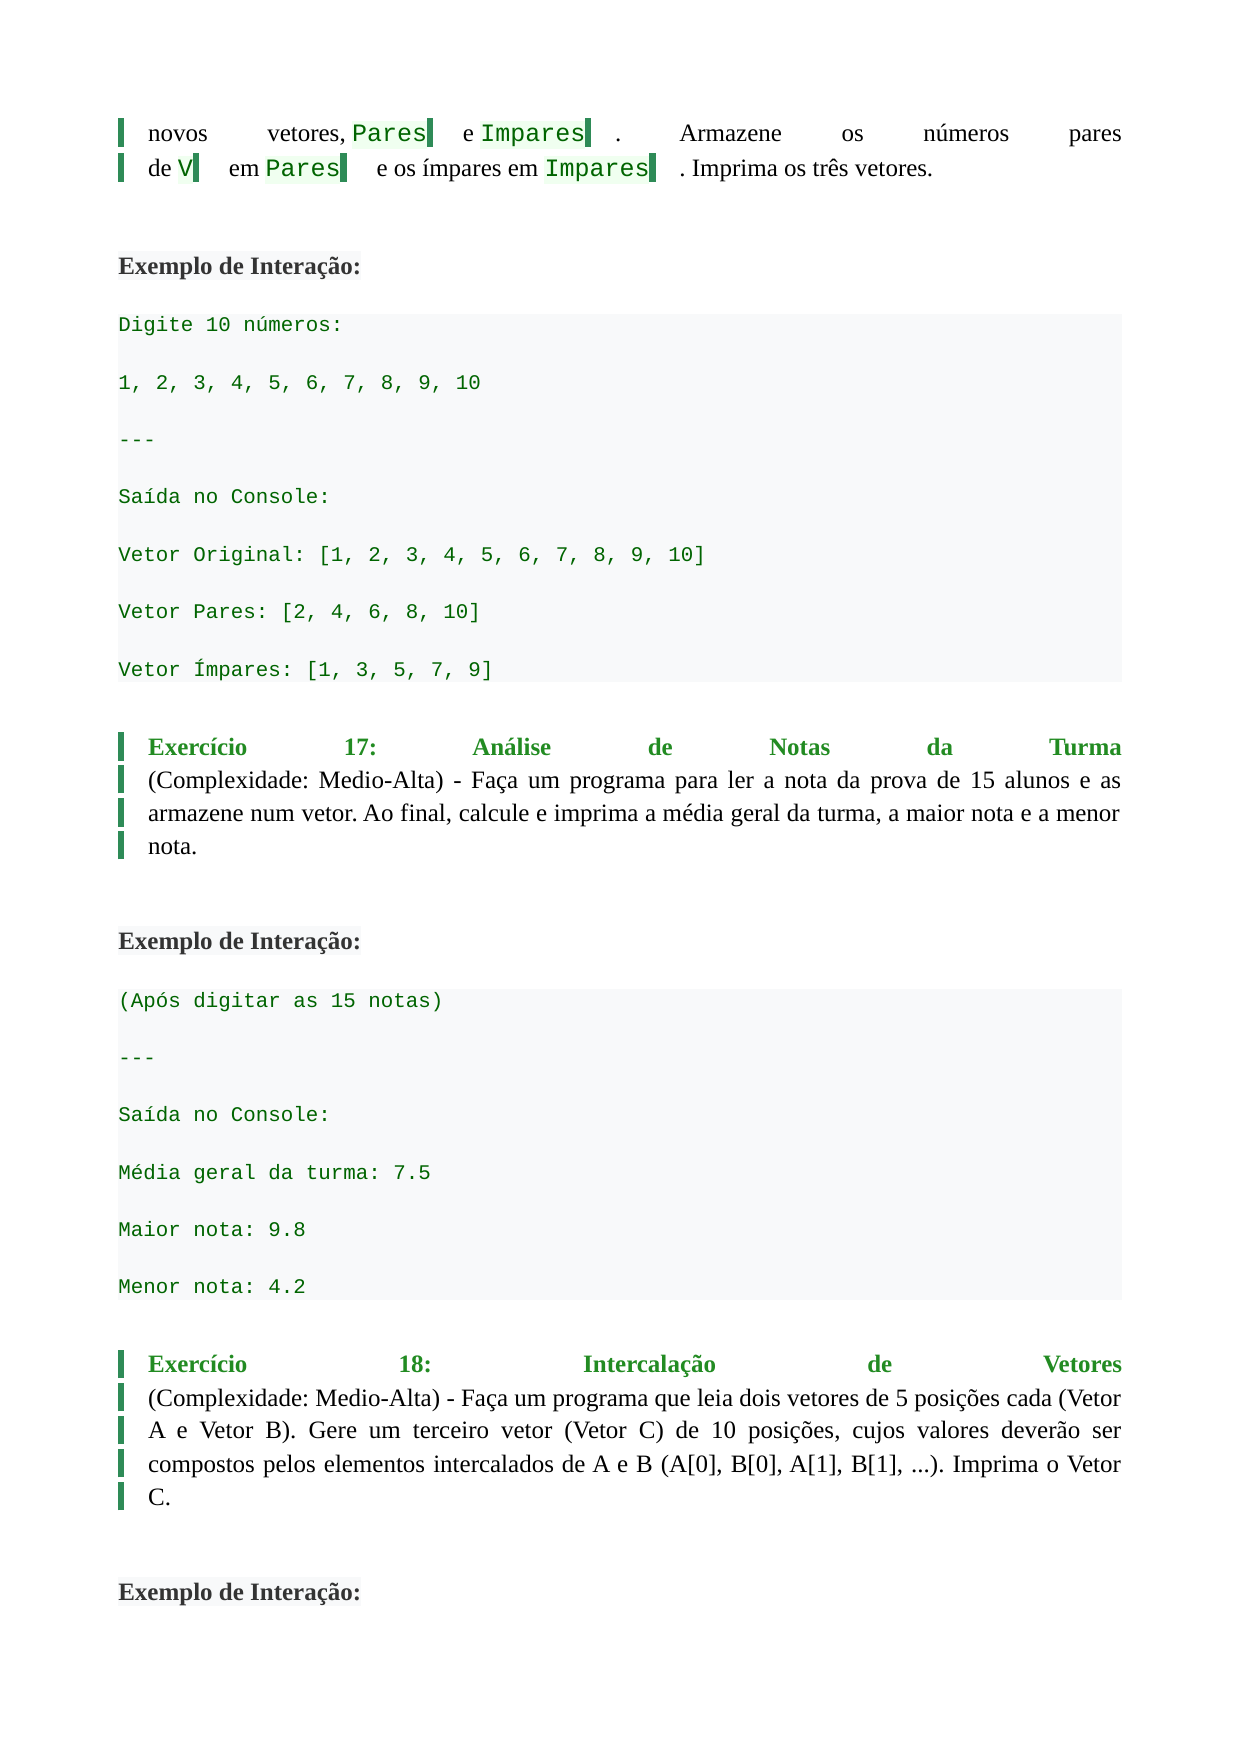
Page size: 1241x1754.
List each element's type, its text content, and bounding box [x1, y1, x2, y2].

text novos vetores, Pares e Impares. Armazene os números pares de V em Pares e os ímpares em Impares. Imprima os três vetores. [118, 118, 1122, 184]
text Exemplo de Interação: [118, 251, 1122, 280]
text (Após digitar as 15 notas) [118, 989, 1122, 1013]
text Vetor Ímpares: [1, 3, 5, 7, 9] [118, 659, 1122, 682]
text --- [118, 1047, 1122, 1071]
text Maior nota: 9.8 [118, 1219, 1122, 1243]
text Saída no Console: [118, 487, 1122, 510]
text 1, 2, 3, 4, 5, 6, 7, 8, 9, 10 [118, 372, 1122, 395]
text Vetor Original: [1, 2, 3, 4, 5, 6, 7, 8, 9, 10] [118, 544, 1122, 568]
text Digite 10 números: [118, 314, 1122, 338]
text Média geral da turma: 7.5 [118, 1162, 1122, 1185]
text --- [118, 429, 1122, 453]
text Exercício 18: Intercalação de Vetores (Complexidade: Medio-Alta) - Faça um programa que leia dois vetores de 5 posições cada (Vetor A e Vetor B). Gere um terceiro vetor (Vetor C) de 10 posições, cujos valores deverão ser compostos pelos elementos intercalados de A e B (A[0], B[0], A[1], B[1], ...). Imprima o Vetor C. [118, 1349, 1122, 1510]
text Saída no Console: [118, 1104, 1122, 1128]
text Exemplo de Interação: [118, 926, 1122, 955]
text Vetor Pares: [2, 4, 6, 8, 10] [118, 601, 1122, 625]
text Exercício 17: Análise de Notas da Turma (Complexidade: Medio-Alta) - Faça um programa para ler a nota da prova de 15 alunos e as armazene num vetor. Ao final, calcule e imprima a média geral da turma, a maior nota e a menor nota. [118, 732, 1122, 859]
text Menor nota: 4.2 [118, 1277, 1122, 1300]
text Exemplo de Interação: [118, 1577, 1122, 1606]
